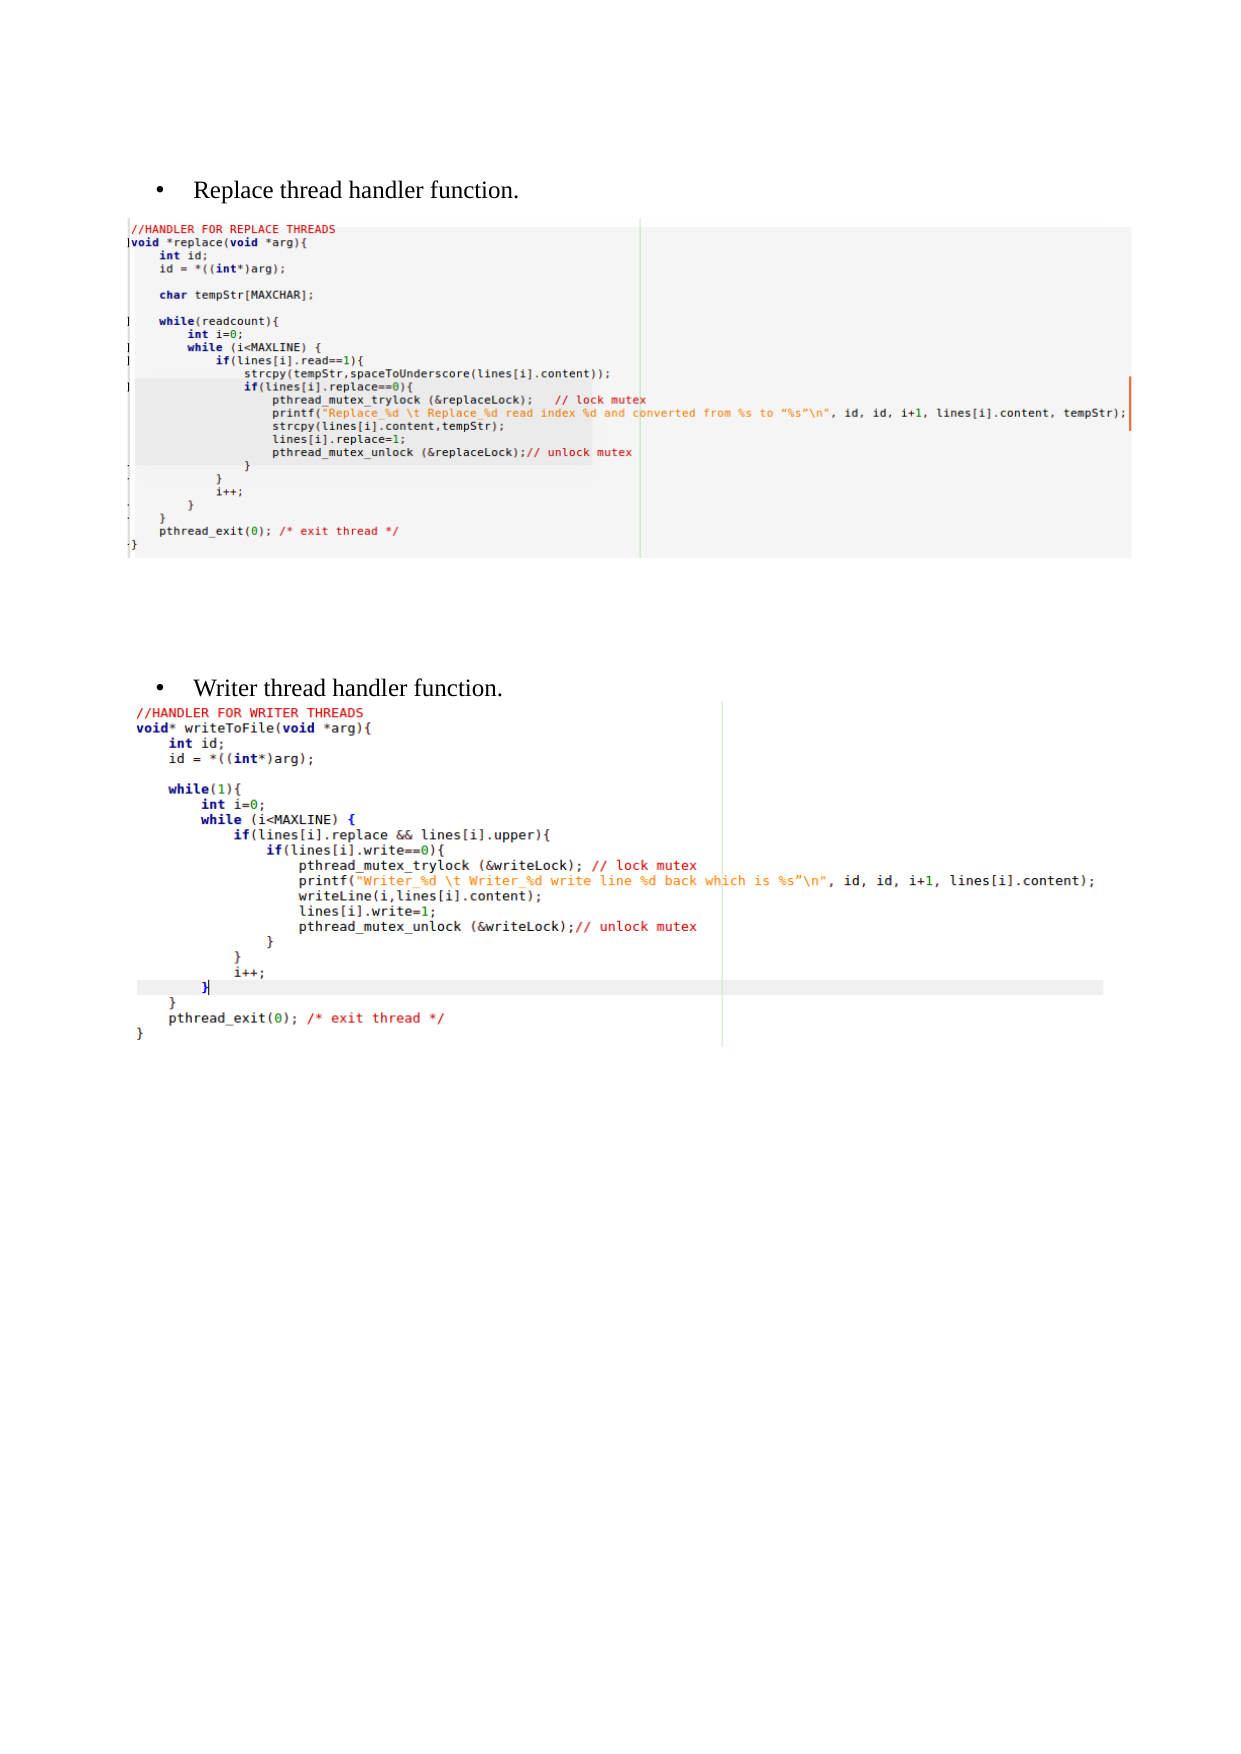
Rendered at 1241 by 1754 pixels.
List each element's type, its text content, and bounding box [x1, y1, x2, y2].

list Writer thread handler function. [156, 673, 1122, 702]
list Replace thread handler function. [156, 176, 1122, 204]
picture [127, 218, 1132, 558]
picture [136, 701, 1104, 1047]
